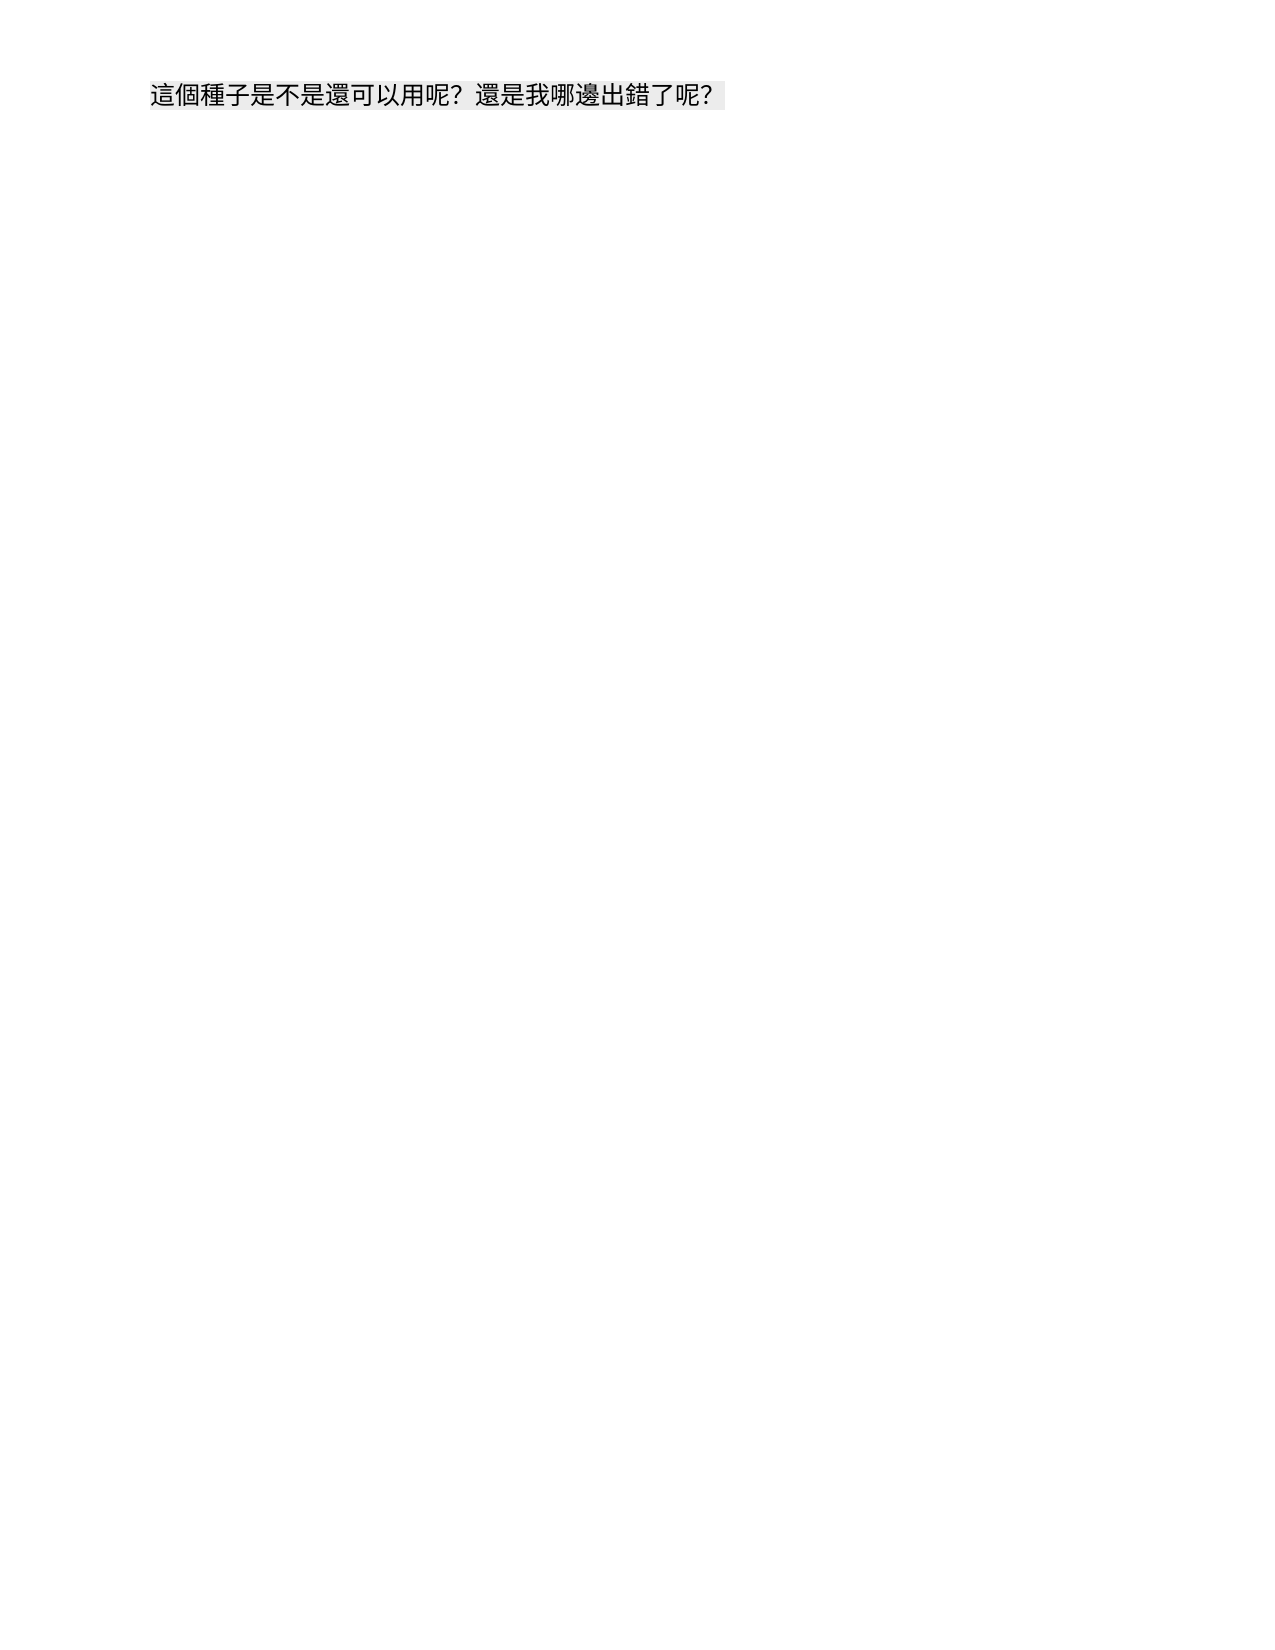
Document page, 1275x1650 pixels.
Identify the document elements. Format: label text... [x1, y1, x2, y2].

text 這個種子是不是還可以用呢？還是我哪邊出錯了呢？ [150, 75, 1125, 110]
